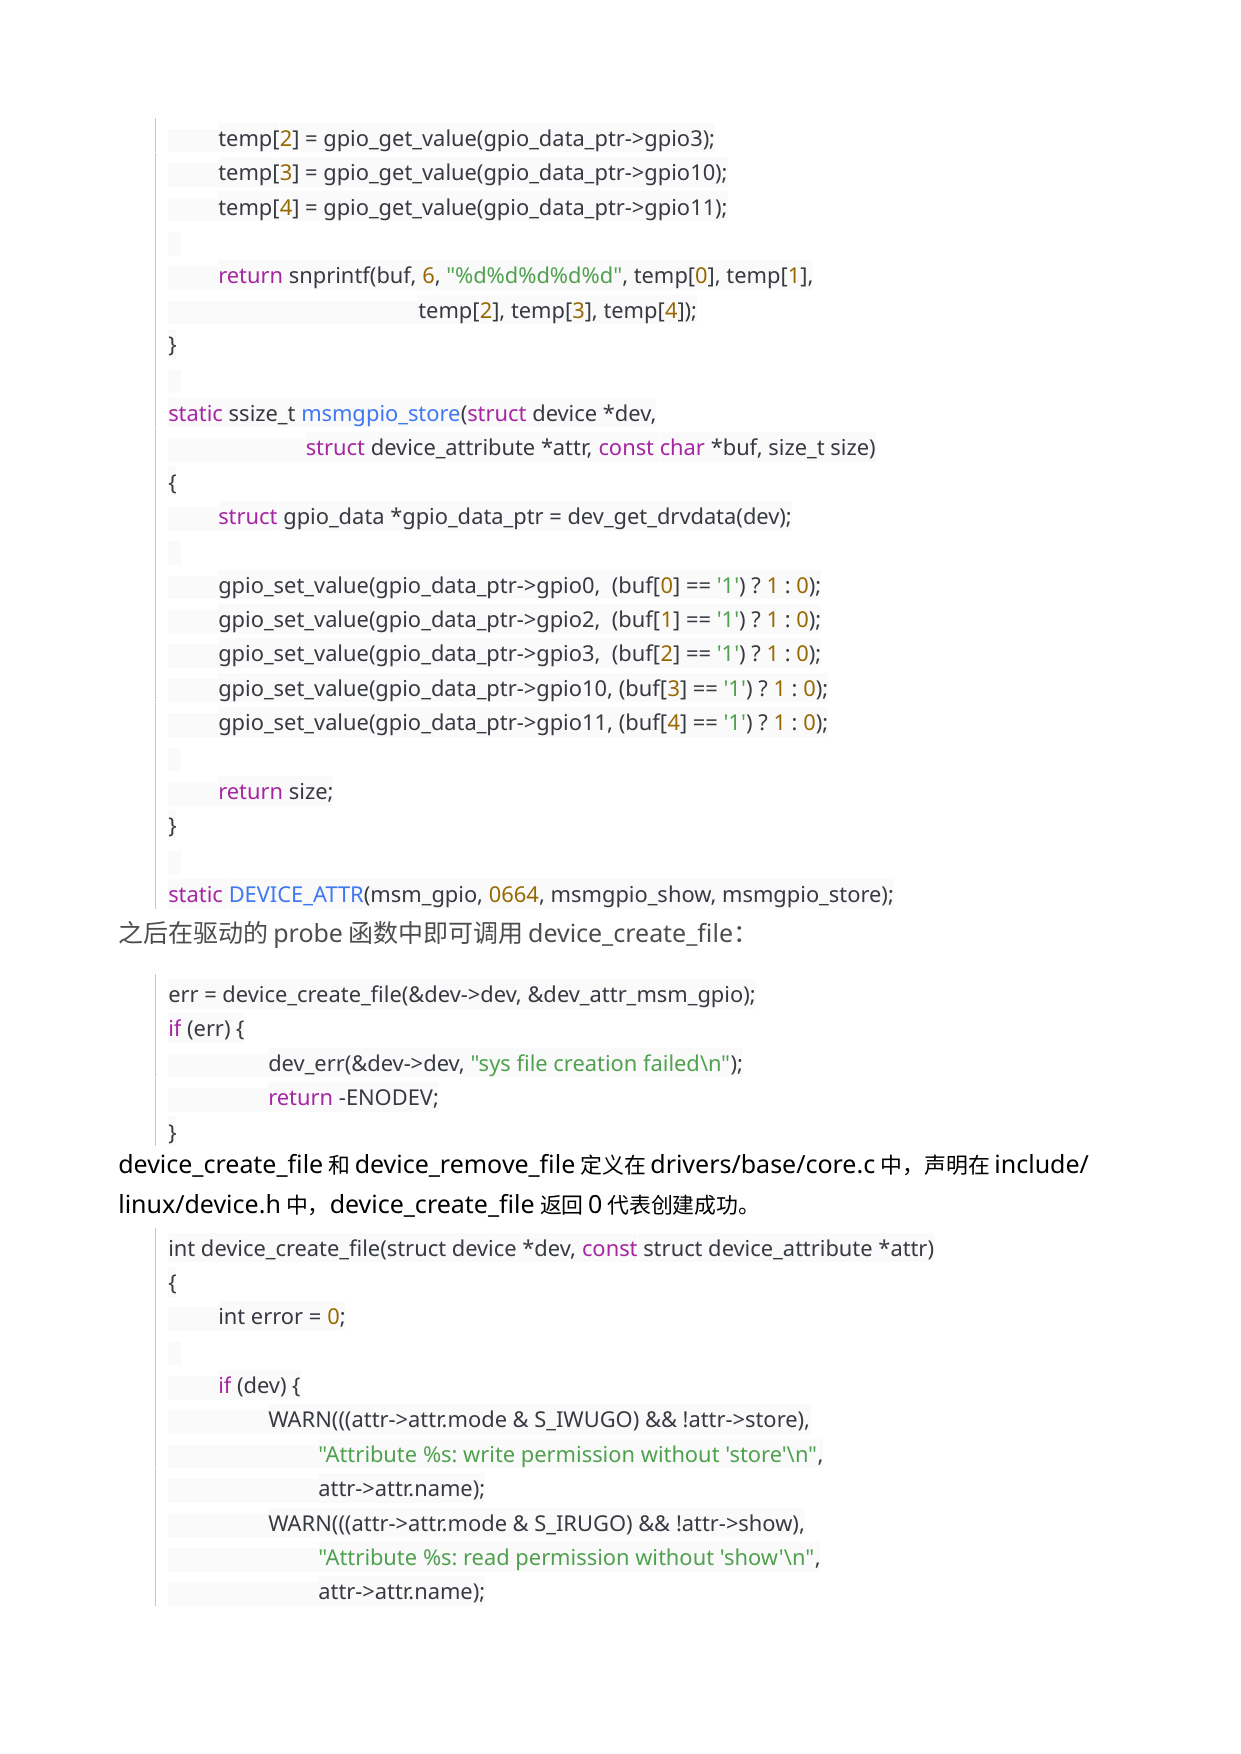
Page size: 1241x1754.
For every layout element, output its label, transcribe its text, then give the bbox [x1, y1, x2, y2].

text return snprintf(buf, 6, "%d%d%d%d%d", temp[0], temp[1], [156, 256, 1122, 290]
text [118, 974, 155, 1009]
text [118, 874, 155, 909]
text gpio_set_value(gpio_data_ptr->gpio11, (buf[4] == '1') ? 1 : 0); [156, 702, 1122, 737]
text gpio_set_value(gpio_data_ptr->gpio10, (buf[3] == '1') ? 1 : 0); [156, 668, 1122, 702]
text return -ENODEV; [156, 1077, 1122, 1112]
text temp[2] = gpio_get_value(gpio_data_ptr->gpio3); [156, 118, 1122, 152]
text attr->attr.name); [156, 1572, 1122, 1606]
text gpio_set_value(gpio_data_ptr->gpio2, (buf[1] == '1') ? 1 : 0); [156, 599, 1122, 634]
text [118, 1468, 155, 1503]
text [118, 187, 155, 221]
text [118, 324, 155, 359]
text } [156, 324, 1122, 359]
text "Attribute %s: write permission without 'store'\n", [156, 1434, 1122, 1468]
text [118, 290, 155, 324]
text { [156, 462, 1122, 496]
text [118, 1572, 155, 1606]
text [118, 496, 155, 531]
text "Attribute %s: read permission without 'show'\n", [156, 1537, 1122, 1572]
text static ssize_t msmgpio_store(struct device *dev, [156, 393, 1122, 427]
text } [156, 1112, 1122, 1146]
text [118, 152, 155, 187]
text struct device_attribute *attr, const char *buf, size_t size) [156, 427, 1122, 462]
text [118, 771, 155, 806]
text [118, 256, 155, 290]
text temp[3] = gpio_get_value(gpio_data_ptr->gpio10); [156, 152, 1122, 187]
text [118, 427, 155, 462]
text [118, 393, 155, 427]
text [118, 1365, 155, 1400]
text int device_create_file(struct device *dev, const struct device_attribute *attr) [156, 1228, 1122, 1262]
text static DEVICE_ATTR(msm_gpio, 0664, msmgpio_show, msmgpio_store); [156, 874, 1122, 909]
text [118, 599, 155, 634]
text WARN(((attr->attr.mode & S_IRUGO) && !attr->show), [156, 1503, 1122, 1537]
text gpio_set_value(gpio_data_ptr->gpio0, (buf[0] == '1') ? 1 : 0); [156, 565, 1122, 599]
text [118, 1009, 155, 1043]
text [118, 634, 155, 668]
text [118, 1400, 155, 1434]
text { [156, 1262, 1122, 1297]
text return size; [156, 771, 1122, 806]
text err = device_create_file(&dev->dev, &dev_attr_msm_gpio); [156, 974, 1122, 1009]
text [118, 1503, 155, 1537]
text [118, 702, 155, 737]
text device_create_file和device_remove_file定义在drivers/base/core.c中，声明在include/linux/device.h中，device_create_file返回0代表创建成功。 [118, 1146, 1122, 1221]
text int error = 0; [156, 1297, 1122, 1331]
text [118, 1434, 155, 1468]
text if (dev) { [156, 1365, 1122, 1400]
text temp[2], temp[3], temp[4]); [156, 290, 1122, 324]
text [118, 118, 155, 152]
text [118, 1537, 155, 1572]
text [118, 1262, 155, 1297]
text [118, 462, 155, 496]
text gpio_set_value(gpio_data_ptr->gpio3, (buf[2] == '1') ? 1 : 0); [156, 634, 1122, 668]
text struct gpio_data *gpio_data_ptr = dev_get_drvdata(dev); [156, 496, 1122, 531]
text [118, 1297, 155, 1331]
text attr->attr.name); [156, 1468, 1122, 1503]
text [118, 565, 155, 599]
text [118, 806, 155, 840]
text [118, 1043, 155, 1077]
text [118, 1112, 155, 1146]
text WARN(((attr->attr.mode & S_IWUGO) && !attr->store), [156, 1400, 1122, 1434]
text } [156, 806, 1122, 840]
text if (err) { [156, 1009, 1122, 1043]
text [118, 1077, 155, 1112]
text temp[4] = gpio_get_value(gpio_data_ptr->gpio11); [156, 187, 1122, 221]
text 之后在驱动的probe函数中即可调用device_create_file： [118, 909, 1122, 949]
text dev_err(&dev->dev, "sys file creation failed\n"); [156, 1043, 1122, 1077]
